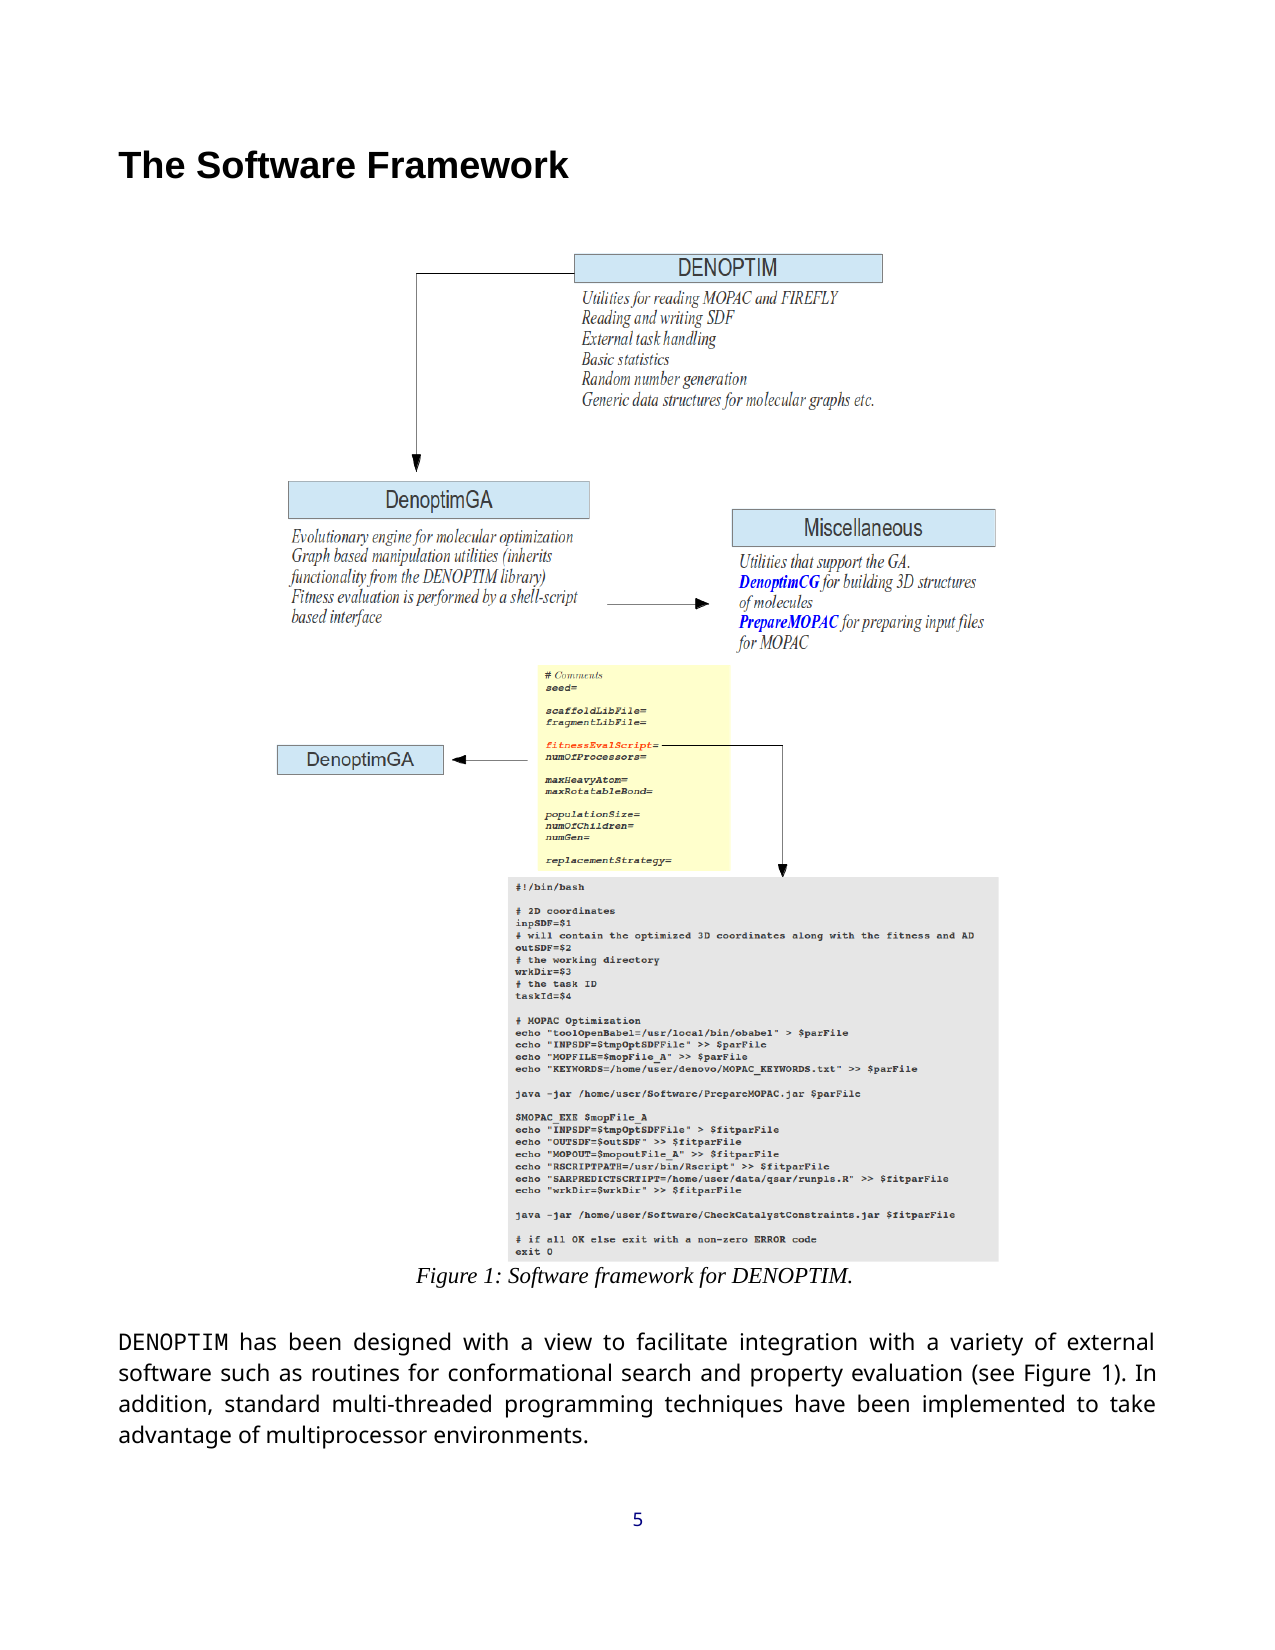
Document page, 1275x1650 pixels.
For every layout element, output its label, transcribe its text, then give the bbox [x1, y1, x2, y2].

text Figure 1: Software framework for DENOPTIM. [266, 666, 1009, 1288]
text DENOPTIM has been designed with a view to facilitate integration with a variety of external software such as routines for conformational search and property evaluation (see Figure 1). In addition, standard multi-threaded programming techniques have been implemented to take advantage of multiprocessor environments. [118, 1325, 1157, 1450]
picture [266, 236, 1010, 1262]
subtitle The Software Framework [118, 143, 1157, 187]
